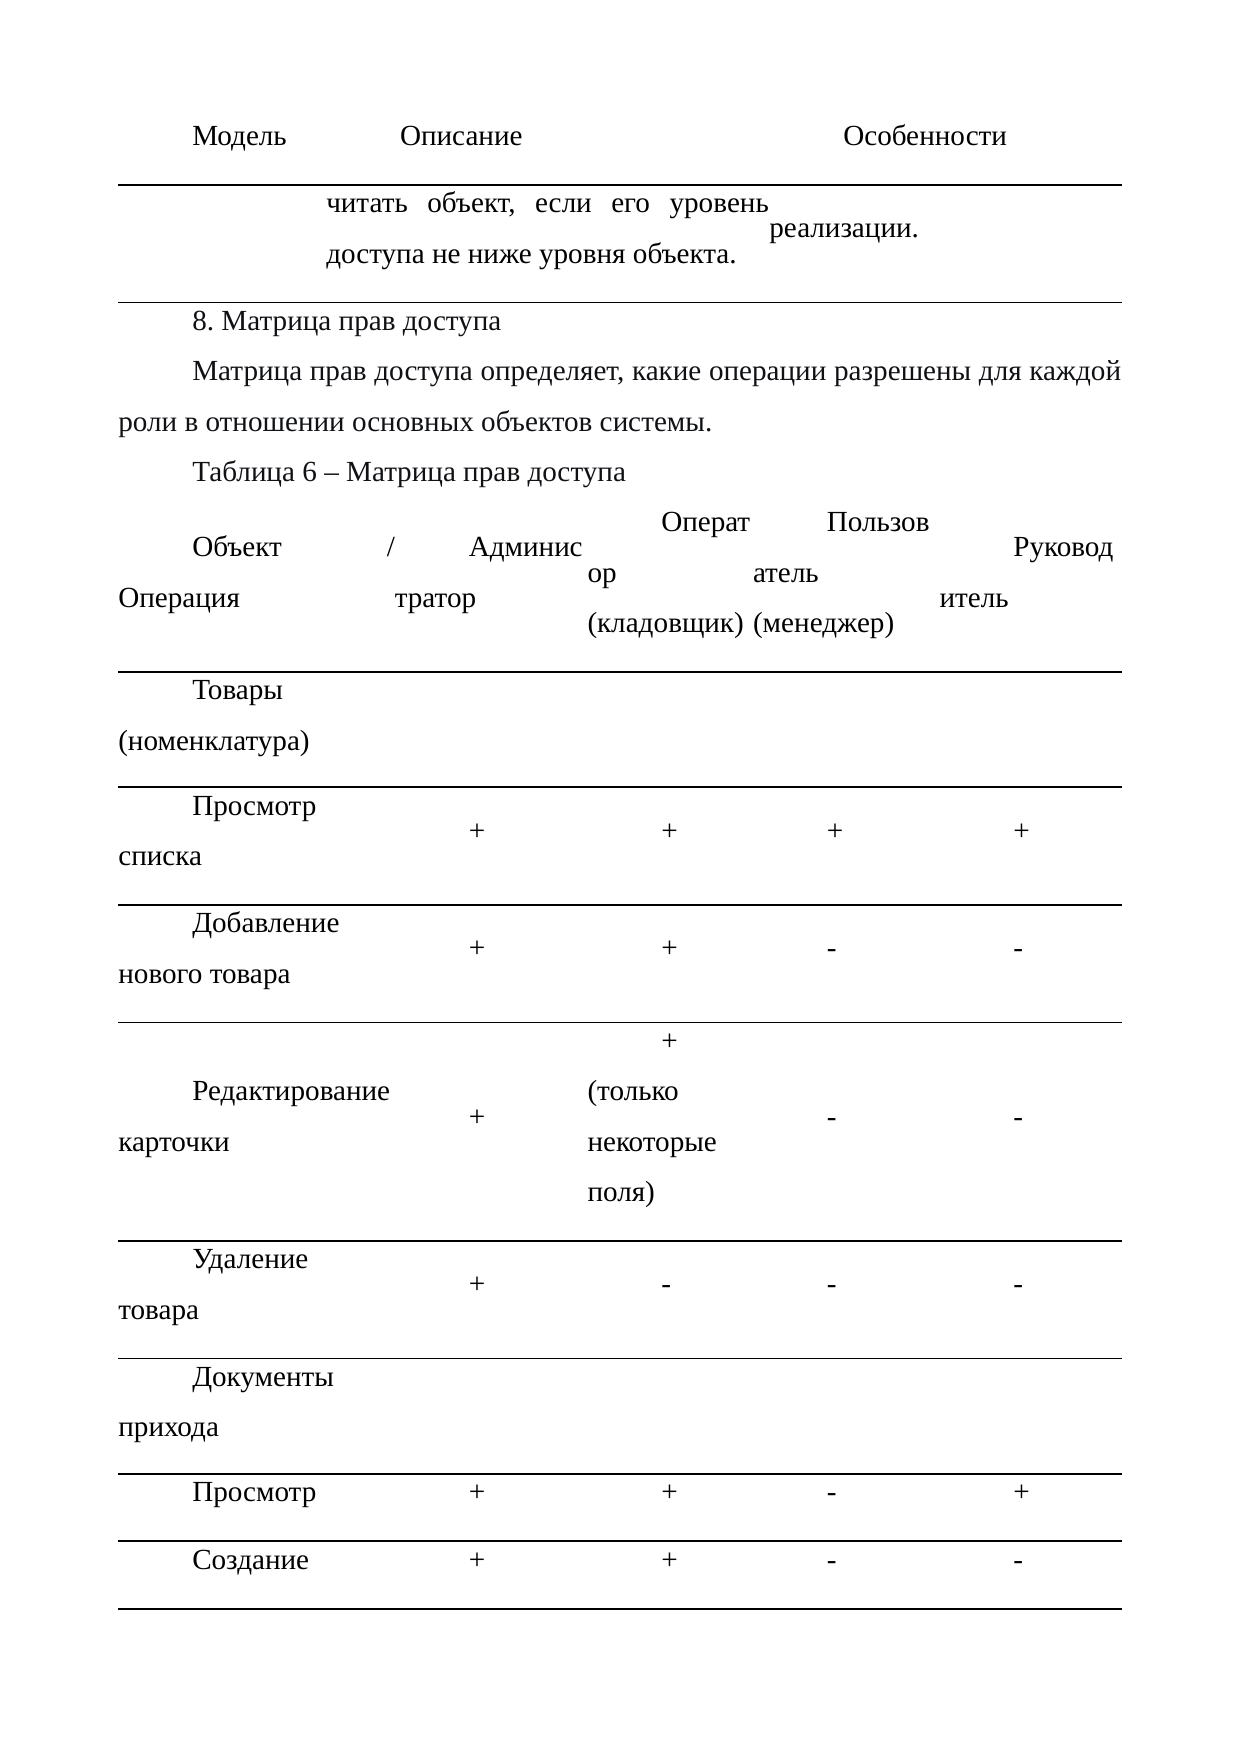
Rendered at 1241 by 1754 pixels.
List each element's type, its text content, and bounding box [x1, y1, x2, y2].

table_cell + [395, 1023, 587, 1240]
table_cell [395, 673, 587, 786]
table_cell [395, 1359, 587, 1473]
table_cell + [939, 788, 1122, 904]
table_header Объект / Операция [118, 505, 394, 671]
table_cell + [587, 1475, 753, 1540]
table_header Модель [118, 118, 326, 184]
table_cell - [939, 906, 1122, 1022]
table_cell - [939, 1242, 1122, 1358]
table_cell читать объект, если его уровень доступа не ниже уровня объекта. [326, 186, 769, 302]
table_header Особенности [769, 118, 1122, 184]
table_cell Просмотр [118, 1475, 394, 1540]
table_cell + [395, 1242, 587, 1358]
table_cell - [587, 1242, 753, 1358]
table_cell + [587, 906, 753, 1022]
table_cell реализации. [769, 186, 1122, 302]
table_cell [753, 673, 939, 786]
table_cell Товары (номенклатура) [118, 673, 394, 786]
table_cell Просмотр списка [118, 788, 394, 904]
table_cell - [753, 1242, 939, 1358]
table_cell + [587, 1542, 753, 1608]
table_cell Редактирование карточки [118, 1023, 394, 1240]
table_cell + [395, 1542, 587, 1608]
table_cell - [753, 1023, 939, 1240]
table_cell - [753, 1475, 939, 1540]
table_cell - [753, 906, 939, 1022]
table_cell [587, 1359, 753, 1473]
table_cell - [939, 1023, 1122, 1240]
table_cell + [939, 1475, 1122, 1540]
table_header Пользователь (менеджер) [753, 505, 939, 671]
table_cell [753, 1359, 939, 1473]
table_cell [939, 673, 1122, 786]
table_cell [118, 186, 326, 302]
table_header Описание [326, 118, 769, 184]
table_header Руководитель [939, 505, 1122, 671]
table_header Администратор [395, 505, 587, 671]
table_cell + [587, 788, 753, 904]
text Таблица 6 – Матрица прав доступа [118, 454, 1122, 488]
text Матрица прав доступа определяет, какие операции разрешены для каждой роли в отношении основных объектов системы. [118, 353, 1122, 437]
table_cell [587, 673, 753, 786]
table_cell [939, 1359, 1122, 1473]
table_cell Добавление нового товара [118, 906, 394, 1022]
table_cell Создание [118, 1542, 394, 1608]
table_header Оператор (кладовщик) [587, 505, 753, 671]
subtitle 8. Матрица прав доступа [118, 303, 1122, 337]
table_cell - [939, 1542, 1122, 1608]
table_cell + [753, 788, 939, 904]
table_cell + [395, 906, 587, 1022]
table_cell Документы прихода [118, 1359, 394, 1473]
table_cell + [395, 788, 587, 904]
table_cell + [395, 1475, 587, 1540]
table_cell + (только некоторые поля) [587, 1023, 753, 1240]
table_cell Удаление товара [118, 1242, 394, 1358]
table_cell - [753, 1542, 939, 1608]
